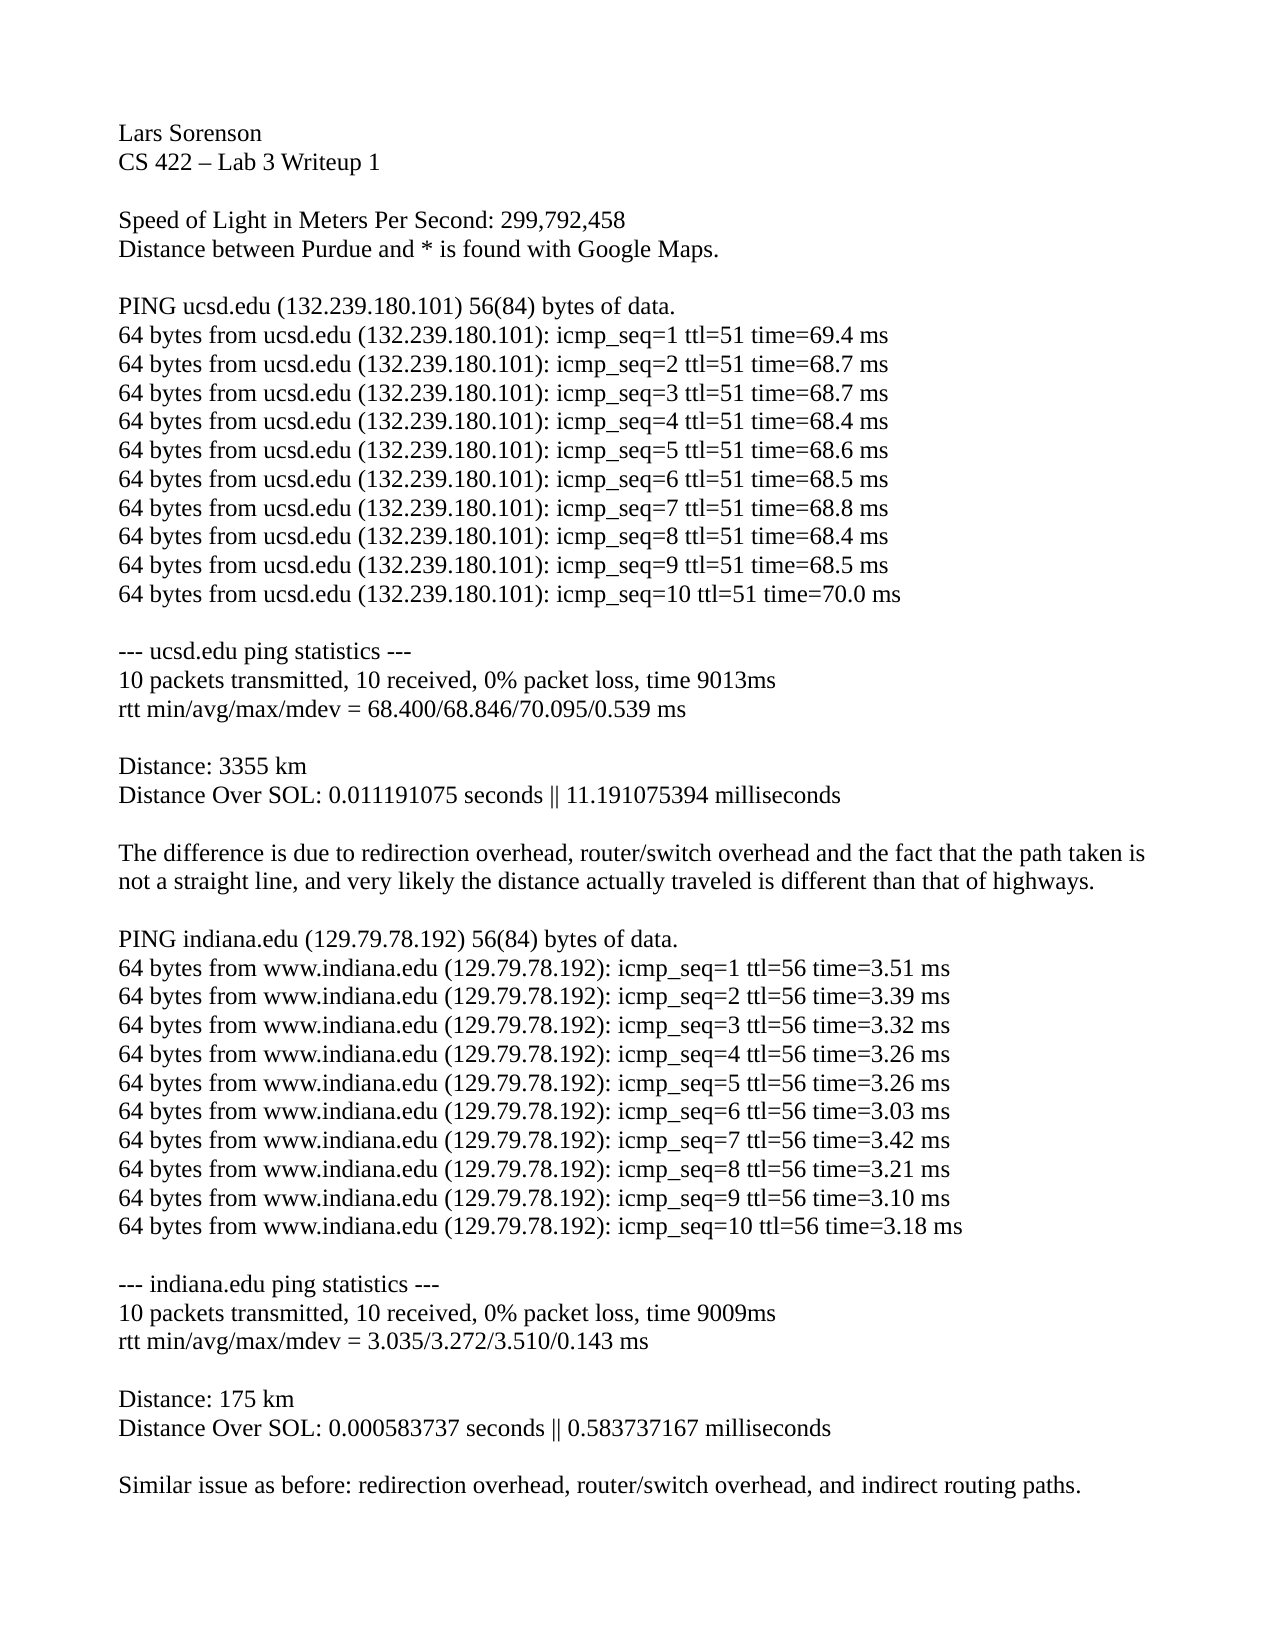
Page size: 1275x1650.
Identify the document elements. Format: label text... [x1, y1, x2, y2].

text Distance Over SOL: 0.011191075 seconds || 11.191075394 milliseconds [118, 780, 1157, 809]
text 64 bytes from www.indiana.edu (129.79.78.192): icmp_seq=1 ttl=56 time=3.51 ms [118, 953, 1157, 981]
text Speed of Light in Meters Per Second: 299,792,458 [118, 205, 1157, 234]
text Distance Over SOL: 0.000583737 seconds || 0.583737167 milliseconds [118, 1413, 1157, 1441]
text 64 bytes from ucsd.edu (132.239.180.101): icmp_seq=6 ttl=51 time=68.5 ms [118, 464, 1157, 493]
text 64 bytes from www.indiana.edu (129.79.78.192): icmp_seq=3 ttl=56 time=3.32 ms [118, 1010, 1157, 1039]
text 64 bytes from www.indiana.edu (129.79.78.192): icmp_seq=4 ttl=56 time=3.26 ms [118, 1039, 1157, 1068]
text 64 bytes from www.indiana.edu (129.79.78.192): icmp_seq=2 ttl=56 time=3.39 ms [118, 981, 1157, 1010]
text 64 bytes from ucsd.edu (132.239.180.101): icmp_seq=7 ttl=51 time=68.8 ms [118, 493, 1157, 521]
text 64 bytes from www.indiana.edu (129.79.78.192): icmp_seq=10 ttl=56 time=3.18 ms [118, 1211, 1157, 1240]
text 64 bytes from ucsd.edu (132.239.180.101): icmp_seq=1 ttl=51 time=69.4 ms [118, 320, 1157, 349]
text 64 bytes from ucsd.edu (132.239.180.101): icmp_seq=5 ttl=51 time=68.6 ms [118, 435, 1157, 464]
text 64 bytes from www.indiana.edu (129.79.78.192): icmp_seq=5 ttl=56 time=3.26 ms [118, 1068, 1157, 1096]
text 10 packets transmitted, 10 received, 0% packet loss, time 9013ms [118, 665, 1157, 694]
text Similar issue as before: redirection overhead, router/switch overhead, and indirect routing paths. [118, 1470, 1157, 1499]
text 64 bytes from ucsd.edu (132.239.180.101): icmp_seq=10 ttl=51 time=70.0 ms [118, 579, 1157, 608]
text rtt min/avg/max/mdev = 3.035/3.272/3.510/0.143 ms [118, 1326, 1157, 1355]
text 64 bytes from www.indiana.edu (129.79.78.192): icmp_seq=9 ttl=56 time=3.10 ms [118, 1183, 1157, 1211]
text 64 bytes from ucsd.edu (132.239.180.101): icmp_seq=2 ttl=51 time=68.7 ms [118, 349, 1157, 378]
text PING ucsd.edu (132.239.180.101) 56(84) bytes of data. [118, 291, 1157, 320]
text 64 bytes from ucsd.edu (132.239.180.101): icmp_seq=3 ttl=51 time=68.7 ms [118, 378, 1157, 406]
text Distance: 175 km [118, 1384, 1157, 1413]
text 64 bytes from www.indiana.edu (129.79.78.192): icmp_seq=7 ttl=56 time=3.42 ms [118, 1125, 1157, 1154]
text 10 packets transmitted, 10 received, 0% packet loss, time 9009ms [118, 1298, 1157, 1326]
text 64 bytes from www.indiana.edu (129.79.78.192): icmp_seq=8 ttl=56 time=3.21 ms [118, 1154, 1157, 1183]
text Distance: 3355 km [118, 751, 1157, 780]
text rtt min/avg/max/mdev = 68.400/68.846/70.095/0.539 ms [118, 694, 1157, 723]
text 64 bytes from www.indiana.edu (129.79.78.192): icmp_seq=6 ttl=56 time=3.03 ms [118, 1096, 1157, 1125]
text Distance between Purdue and * is found with Google Maps. [118, 234, 1157, 263]
text PING indiana.edu (129.79.78.192) 56(84) bytes of data. [118, 924, 1157, 953]
text --- ucsd.edu ping statistics --- [118, 636, 1157, 665]
text 64 bytes from ucsd.edu (132.239.180.101): icmp_seq=9 ttl=51 time=68.5 ms [118, 550, 1157, 579]
text The difference is due to redirection overhead, router/switch overhead and the fact that the path taken is not a straight line, and very likely the distance actually traveled is different than that of highways. [118, 838, 1157, 895]
text 64 bytes from ucsd.edu (132.239.180.101): icmp_seq=4 ttl=51 time=68.4 ms [118, 406, 1157, 435]
text --- indiana.edu ping statistics --- [118, 1269, 1157, 1298]
text 64 bytes from ucsd.edu (132.239.180.101): icmp_seq=8 ttl=51 time=68.4 ms [118, 521, 1157, 550]
